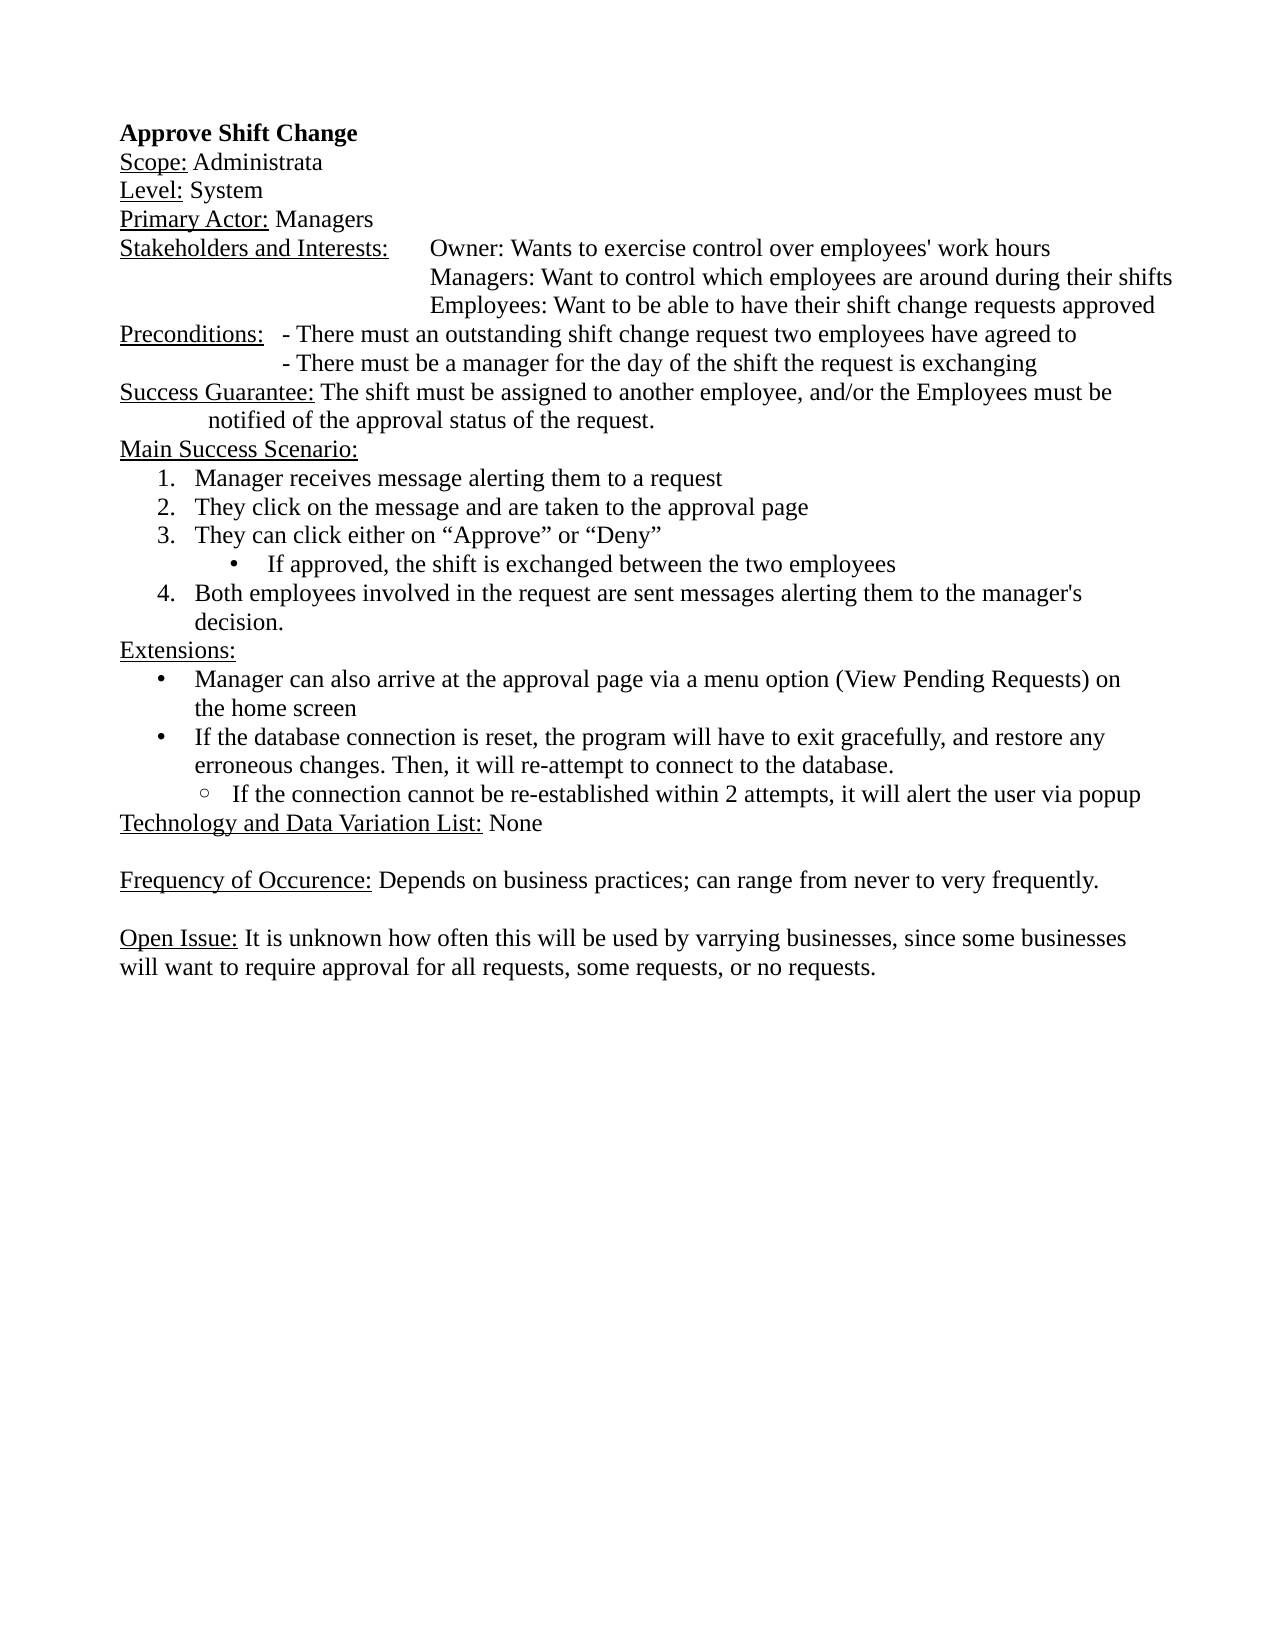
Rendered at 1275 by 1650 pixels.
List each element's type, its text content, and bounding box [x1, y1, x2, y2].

list Both employees involved in the request are sent messages alerting them to the manager's decision. [157, 578, 1157, 636]
text Scope: Administrata [119, 147, 1181, 176]
list If approved, the shift is exchanged between the two employees [229, 549, 1157, 578]
text Level: System [119, 176, 1181, 204]
text Preconditions: - There must an outstanding shift change request two employees have agreed to [119, 319, 1181, 348]
text Open Issue: It is unknown how often this will be used by varrying businesses, since some businesses will want to require approval for all requests, some requests, or no requests. [119, 923, 1157, 981]
list If the connection cannot be re-established within 2 attempts, it will alert the user via popup [194, 779, 1157, 808]
text Extensions: [119, 636, 1157, 664]
text Stakeholders and Interests: Owner: Wants to exercise control over employees' work hours [119, 233, 1181, 262]
text Managers: Want to control which employees are around during their shifts [119, 262, 1181, 291]
list Manager can also arrive at the approval page via a menu option (View Pending Requests) on the home screen [157, 664, 1157, 722]
list If the database connection is reset, the program will have to exit gracefully, and restore any erroneous changes. Then, it will re-attempt to connect to the database. [157, 722, 1157, 779]
text Technology and Data Variation List: None [119, 808, 1157, 837]
list Manager receives message alerting them to a request [157, 463, 1157, 492]
list They click on the message and are taken to the approval page [157, 492, 1157, 521]
text Success Guarantee: The shift must be assigned to another employee, and/or the Employees must be notified of the approval status of the request. [119, 377, 1181, 434]
text Employees: Want to be able to have their shift change requests approved [119, 291, 1181, 319]
text - There must be a manager for the day of the shift the request is exchanging [119, 348, 1181, 377]
text Approve Shift Change [119, 118, 1181, 147]
text Frequency of Occurence: Depends on business practices; can range from never to very frequently. [119, 866, 1157, 894]
text Primary Actor: Managers [119, 204, 1181, 233]
text Main Success Scenario: [119, 434, 1181, 463]
list They can click either on “Approve” or “Deny” [157, 521, 1157, 549]
